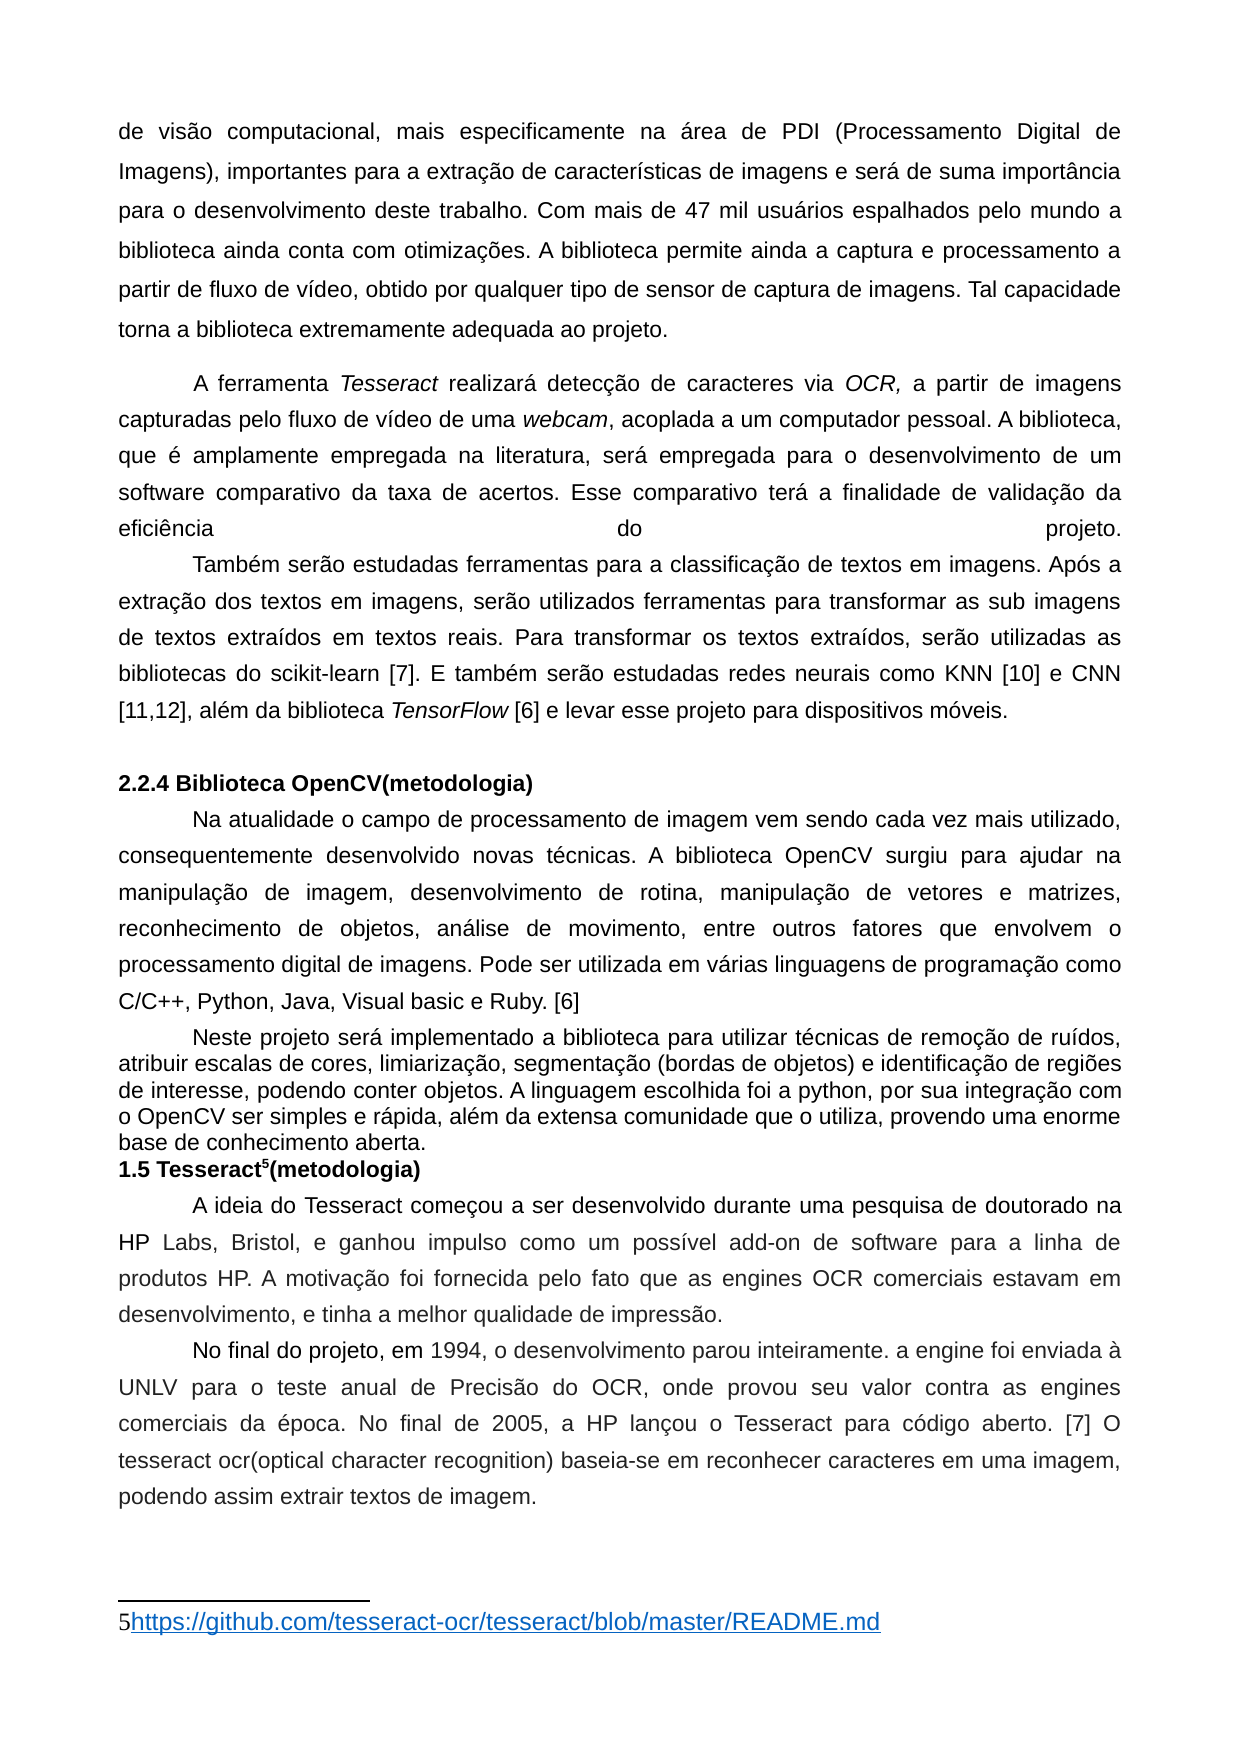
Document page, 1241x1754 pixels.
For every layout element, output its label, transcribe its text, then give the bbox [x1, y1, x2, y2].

text 1.5 Tesseract(metodologia) [118, 1156, 1122, 1182]
text A ideia do Tesseract começou a ser desenvolvido durante uma pesquisa de doutorado na HP Labs, Bristol, e ganhou impulso como um possível add-on de software para a linha de produtos HP. A motivação foi fornecida pelo fato que as engines OCR comerciais estavam em desenvolvimento, e tinha a melhor qualidade de impressão. [118, 1192, 1122, 1327]
text Na atualidade o campo de processamento de imagem vem sendo cada vez mais utilizado, consequentemente desenvolvido novas técnicas. A biblioteca OpenCV surgiu para ajudar na manipulação de imagem, desenvolvimento de rotina, manipulação de vetores e matrizes, reconhecimento de objetos, análise de movimento, entre outros fatores que envolvem o processamento digital de imagens. Pode ser utilizada em várias linguagens de programação como C/C++, Python, Java, Visual basic e Ruby. [6] [118, 806, 1122, 1014]
text Neste projeto será implementado a biblioteca para utilizar técnicas de remoção de ruídos, atribuir escalas de cores, limiarização, segmentação (bordas de objetos) e identificação de regiões de interesse, podendo conter objetos. A linguagem escolhida foi a python, por sua integração com o OpenCV ser simples e rápida, além da extensa comunidade que o utiliza, provendo uma enorme base de conhecimento aberta. [118, 1024, 1122, 1156]
text de visão computacional, mais especificamente na área de PDI (Processamento Digital de Imagens), importantes para a extração de características de imagens e será de suma importância para o desenvolvimento deste trabalho. Com mais de 47 mil usuários espalhados pelo mundo a biblioteca ainda conta com otimizações. A biblioteca permite ainda a captura e processamento a partir de fluxo de vídeo, obtido por qualquer tipo de sensor de captura de imagens. Tal capacidade torna a biblioteca extremamente adequada ao projeto. [118, 118, 1122, 342]
text A ferramenta Tesseract realizará detecção de caracteres via OCR, a partir de imagens capturadas pelo fluxo de vídeo de uma webcam, acoplada a um computador pessoal. A biblioteca, que é amplamente empregada na literatura, será empregada para o desenvolvimento de um software comparativo da taxa de acertos. Esse comparativo terá a finalidade de validação da eficiência do projeto. Também serão estudadas ferramentas para a classificação de textos em imagens. Após a extração dos textos em imagens, serão utilizados ferramentas para transformar as sub imagens de textos extraídos em textos reais. Para transformar os textos extraídos, serão utilizadas as bibliotecas do scikit-learn [7]. E também serão estudadas redes neurais como KNN [10] e CNN [11,12], além da biblioteca TensorFlow [6] e levar esse projeto para dispositivos móveis. [118, 369, 1122, 723]
text 2.2.4 Biblioteca OpenCV(metodologia) [118, 769, 1122, 796]
text https://github.com/tesseract-ocr/tesseract/blob/master/README.md [118, 1607, 1122, 1636]
text No final do projeto, em 1994, o desenvolvimento parou inteiramente. a engine foi enviada à UNLV para o teste anual de Precisão do OCR, onde provou seu valor contra as engines comerciais da época. No final de 2005, a HP lançou o Tesseract para código aberto. [7] O tesseract ocr(optical character recognition) baseia-se em reconhecer caracteres em uma imagem, podendo assim extrair textos de imagem. [118, 1337, 1122, 1509]
